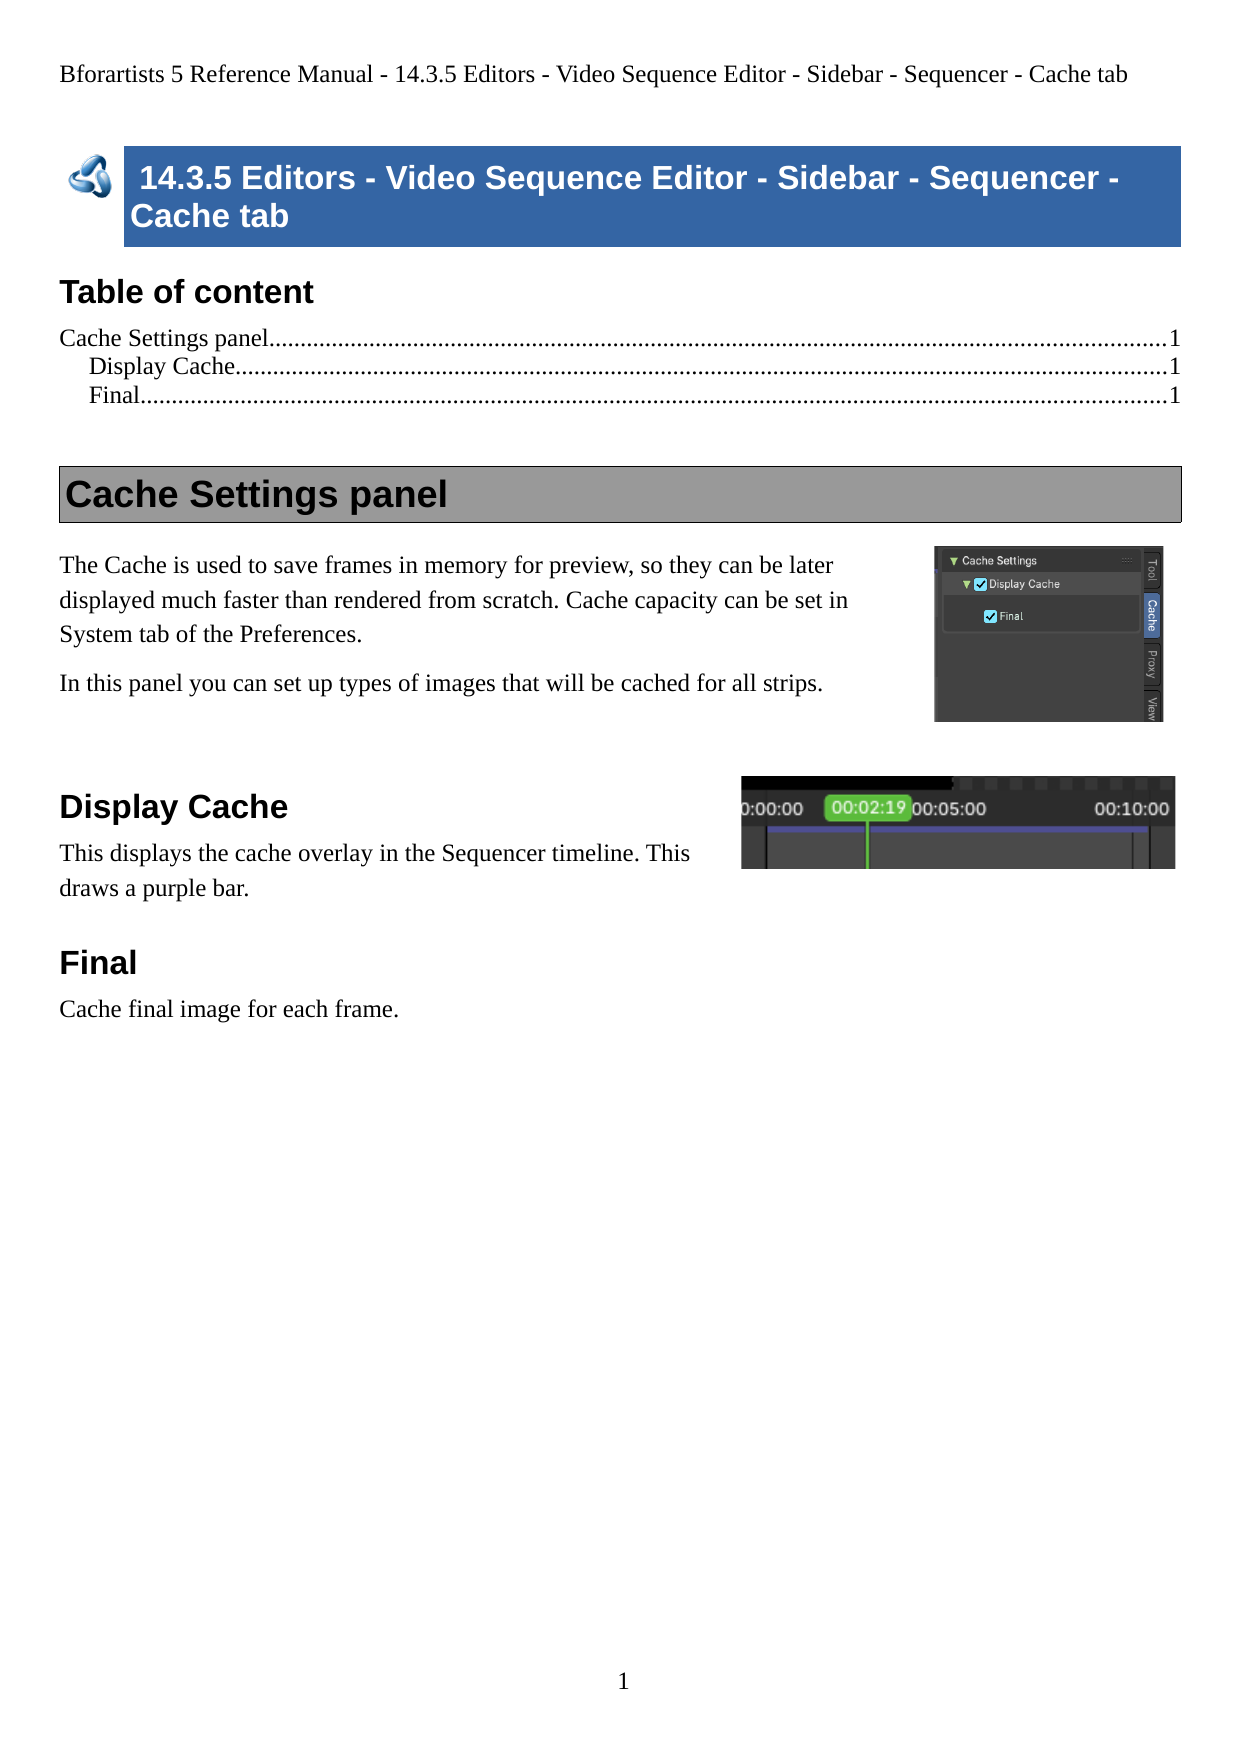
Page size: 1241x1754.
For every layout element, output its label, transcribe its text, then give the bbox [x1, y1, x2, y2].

table_header 14.3.5 Editors - Video Sequence Editor - Sidebar - Sequencer - Cache tab [124, 146, 1181, 247]
picture [741, 776, 1176, 869]
table_header Cache Settings panel [60, 467, 1181, 522]
text In this panel you can set up types of images that will be cached for all strips. [59, 668, 934, 697]
text Cache Settings panel 1 [59, 323, 1181, 351]
subtitle Table of content [59, 272, 1181, 310]
picture [934, 546, 1164, 722]
text This displays the cache overlay in the Sequencer timeline. This draws a purple bar. [59, 838, 1181, 902]
text Cache final image for each frame. [59, 994, 1181, 1023]
text The Cache is used to save frames in memory for preview, so they can be later displayed much faster than rendered from scratch. Cache capacity can be set in System tab of the Preferences. [59, 550, 934, 648]
subtitle Display Cache [59, 787, 741, 826]
table_header [59, 146, 124, 247]
picture [65, 152, 114, 201]
subtitle Final [59, 943, 1181, 982]
text Display Cache 1 [88, 351, 1181, 380]
text Final 1 [88, 380, 1181, 409]
